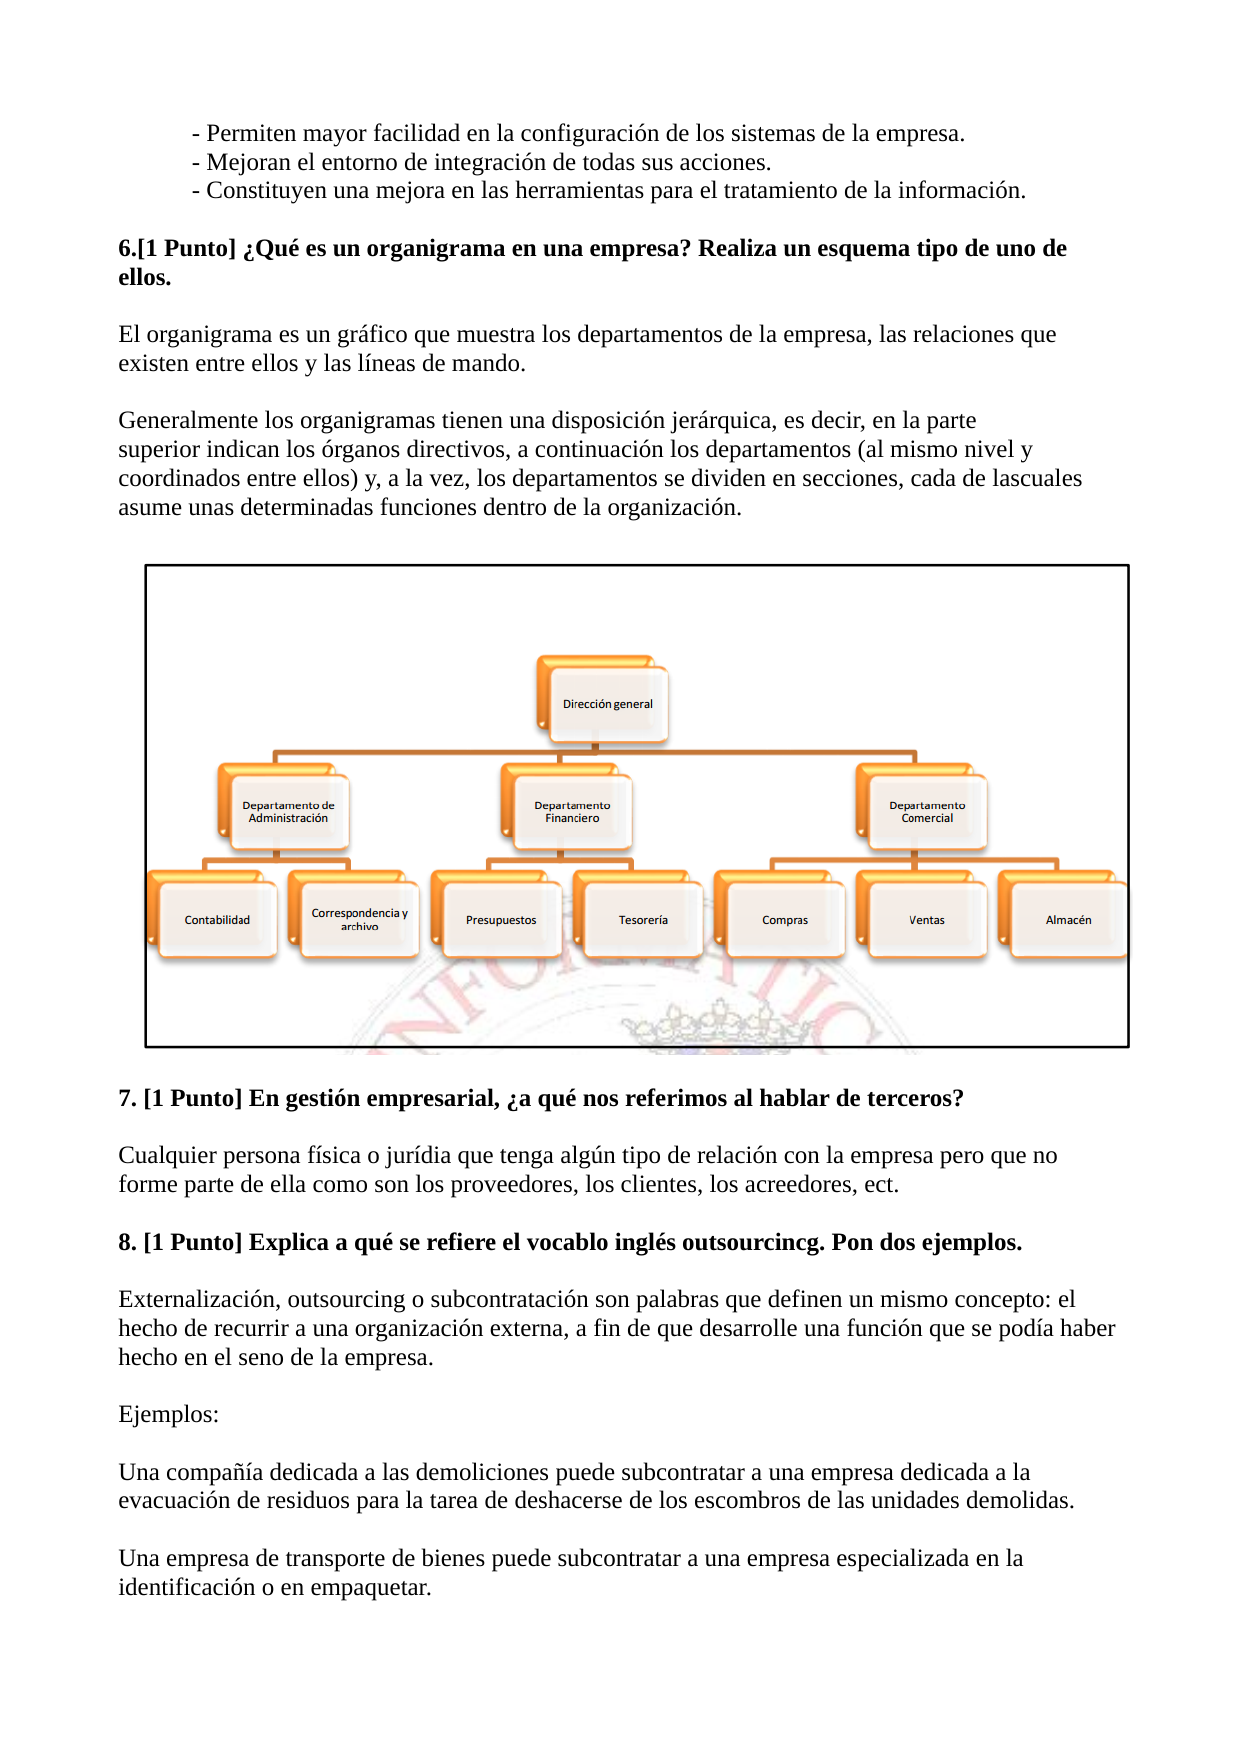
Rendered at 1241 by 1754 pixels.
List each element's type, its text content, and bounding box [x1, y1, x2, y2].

text existen entre ellos y las líneas de mando. [118, 348, 1122, 377]
text Ejemplos: [118, 1399, 1122, 1428]
text Una empresa de transporte de bienes puede subcontratar a una empresa especializada en la identificación o en empaquetar. [118, 1543, 1122, 1601]
text Externalización, outsourcing o subcontratación son palabras que definen un mismo concepto: el [118, 1284, 1122, 1313]
text - Permiten mayor facilidad en la configuración de los sistemas de la empresa. [118, 118, 1122, 147]
picture [129, 555, 1133, 1055]
text 7. [1 Punto] En gestión empresarial, ¿a qué nos referimos al hablar de terceros? [118, 1083, 1122, 1112]
text - Mejoran el entorno de integración de todas sus acciones. [118, 147, 1122, 176]
text Una compañía dedicada a las demoliciones puede subcontratar a una empresa dedicada a la evacuación de residuos para la tarea de deshacerse de los escombros de las unidades demolidas. [118, 1457, 1122, 1514]
text Cualquier persona física o jurídia que tenga algún tipo de relación con la empresa pero que no forme parte de ella como son los proveedores, los clientes, los acreedores, ect. [118, 1141, 1122, 1198]
text 6.[1 Punto] ¿Qué es un organigrama en una empresa? Realiza un esquema tipo de uno de ellos. [118, 233, 1122, 291]
text superior indican los órganos directivos, a continuación los departamentos (al mismo nivel y [118, 434, 1122, 463]
text 8. [1 Punto] Explica a qué se refiere el vocablo inglés outsourcincg. Pon dos ejemplos. [118, 1227, 1122, 1256]
text Generalmente los organigramas tienen una disposición jerárquica, es decir, en la parte [118, 406, 1122, 434]
text El organigrama es un gráfico que muestra los departamentos de la empresa, las relaciones que [118, 319, 1122, 348]
text hecho de recurrir a una organización externa, a fin de que desarrolle una función que se podía haber hecho en el seno de la empresa. [118, 1313, 1122, 1371]
text coordinados entre ellos) y, a la vez, los departamentos se dividen en secciones, cada de lascuales asume unas determinadas funciones dentro de la organización. [118, 463, 1122, 521]
text - Constituyen una mejora en las herramientas para el tratamiento de la información. [118, 176, 1122, 204]
